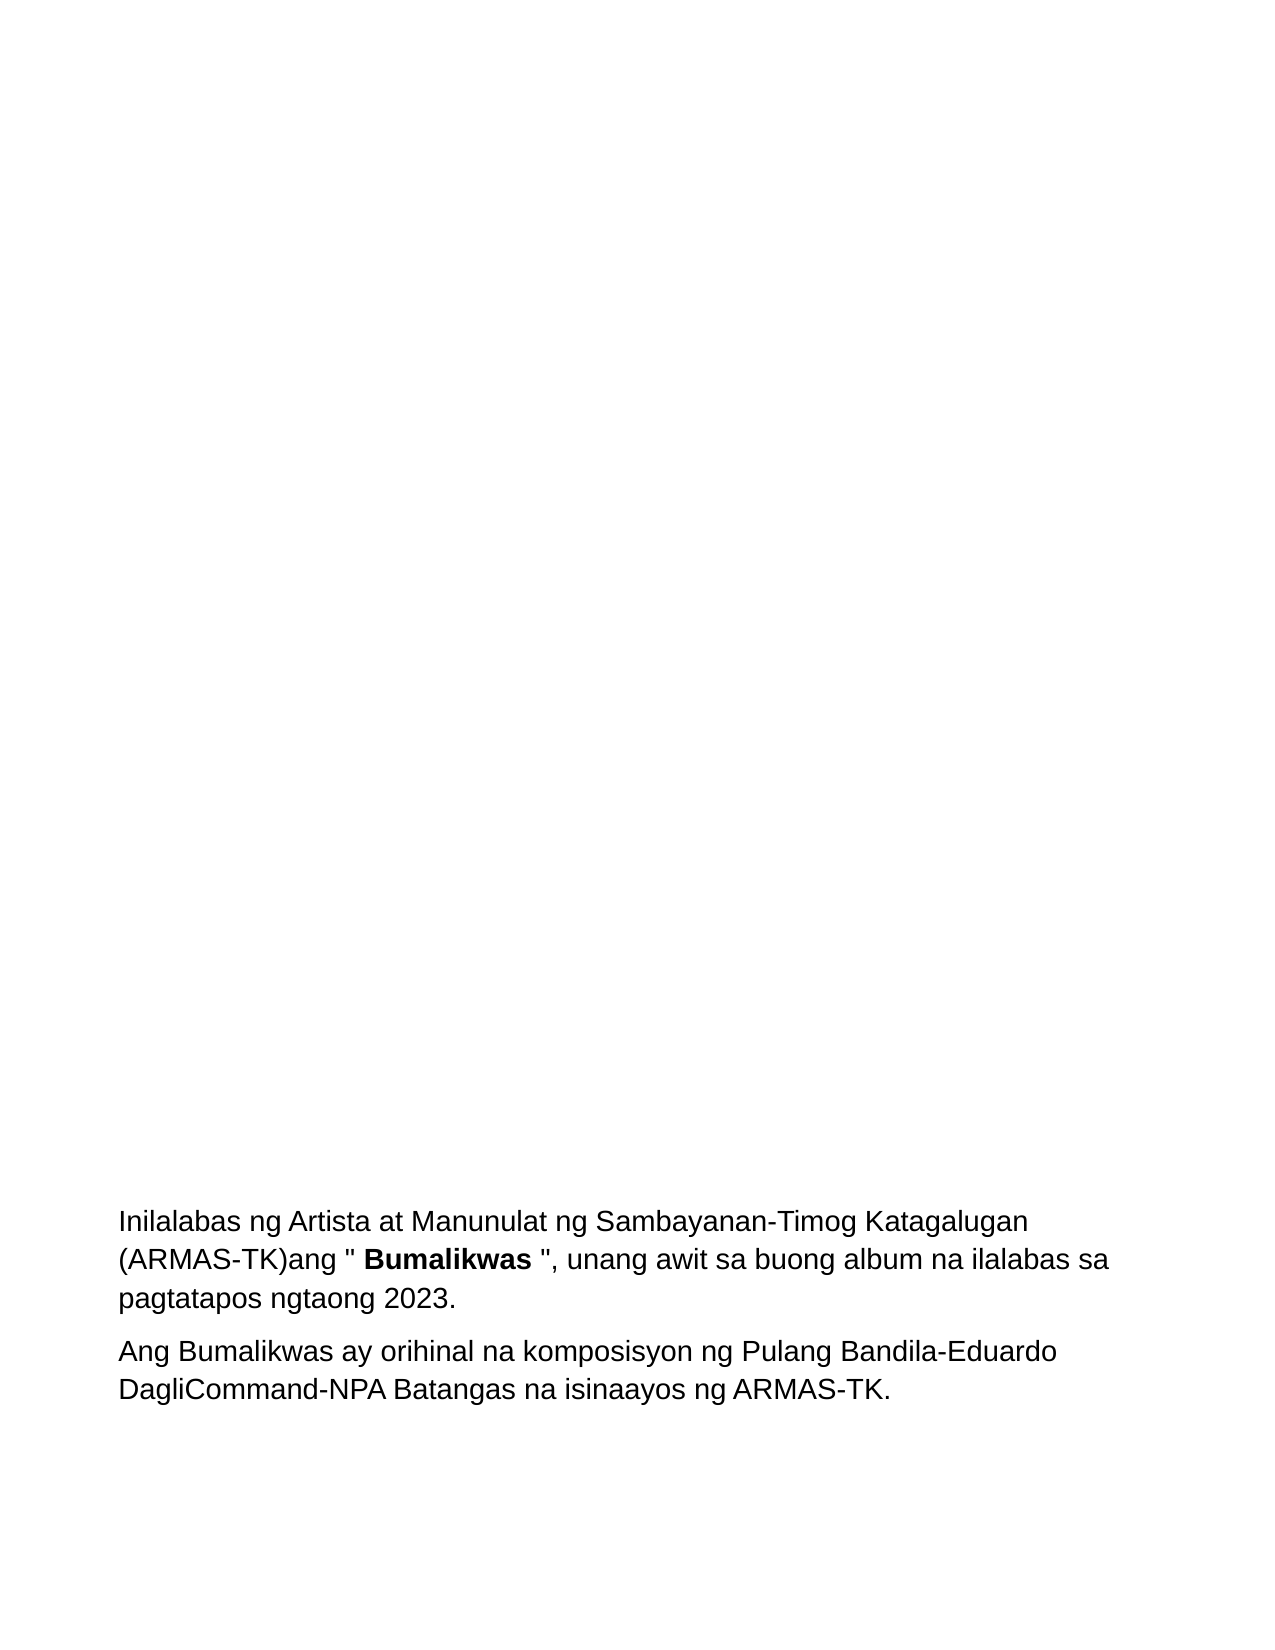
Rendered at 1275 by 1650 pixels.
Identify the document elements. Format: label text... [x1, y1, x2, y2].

text Inilalabas ng Artista at Manunulat ng Sambayanan-Timog Katagalugan (ARMAS-TK)ang " Bumalikwas ", unang awit sa buong album na ilalabas sa pagtatapos ngtaong 2023. [118, 1204, 1157, 1314]
text Ang Bumalikwas ay orihinal na komposisyon ng Pulang Bandila-Eduardo DagliCommand-NPA Batangas na isinaayos ng ARMAS-TK. [118, 1334, 1157, 1406]
